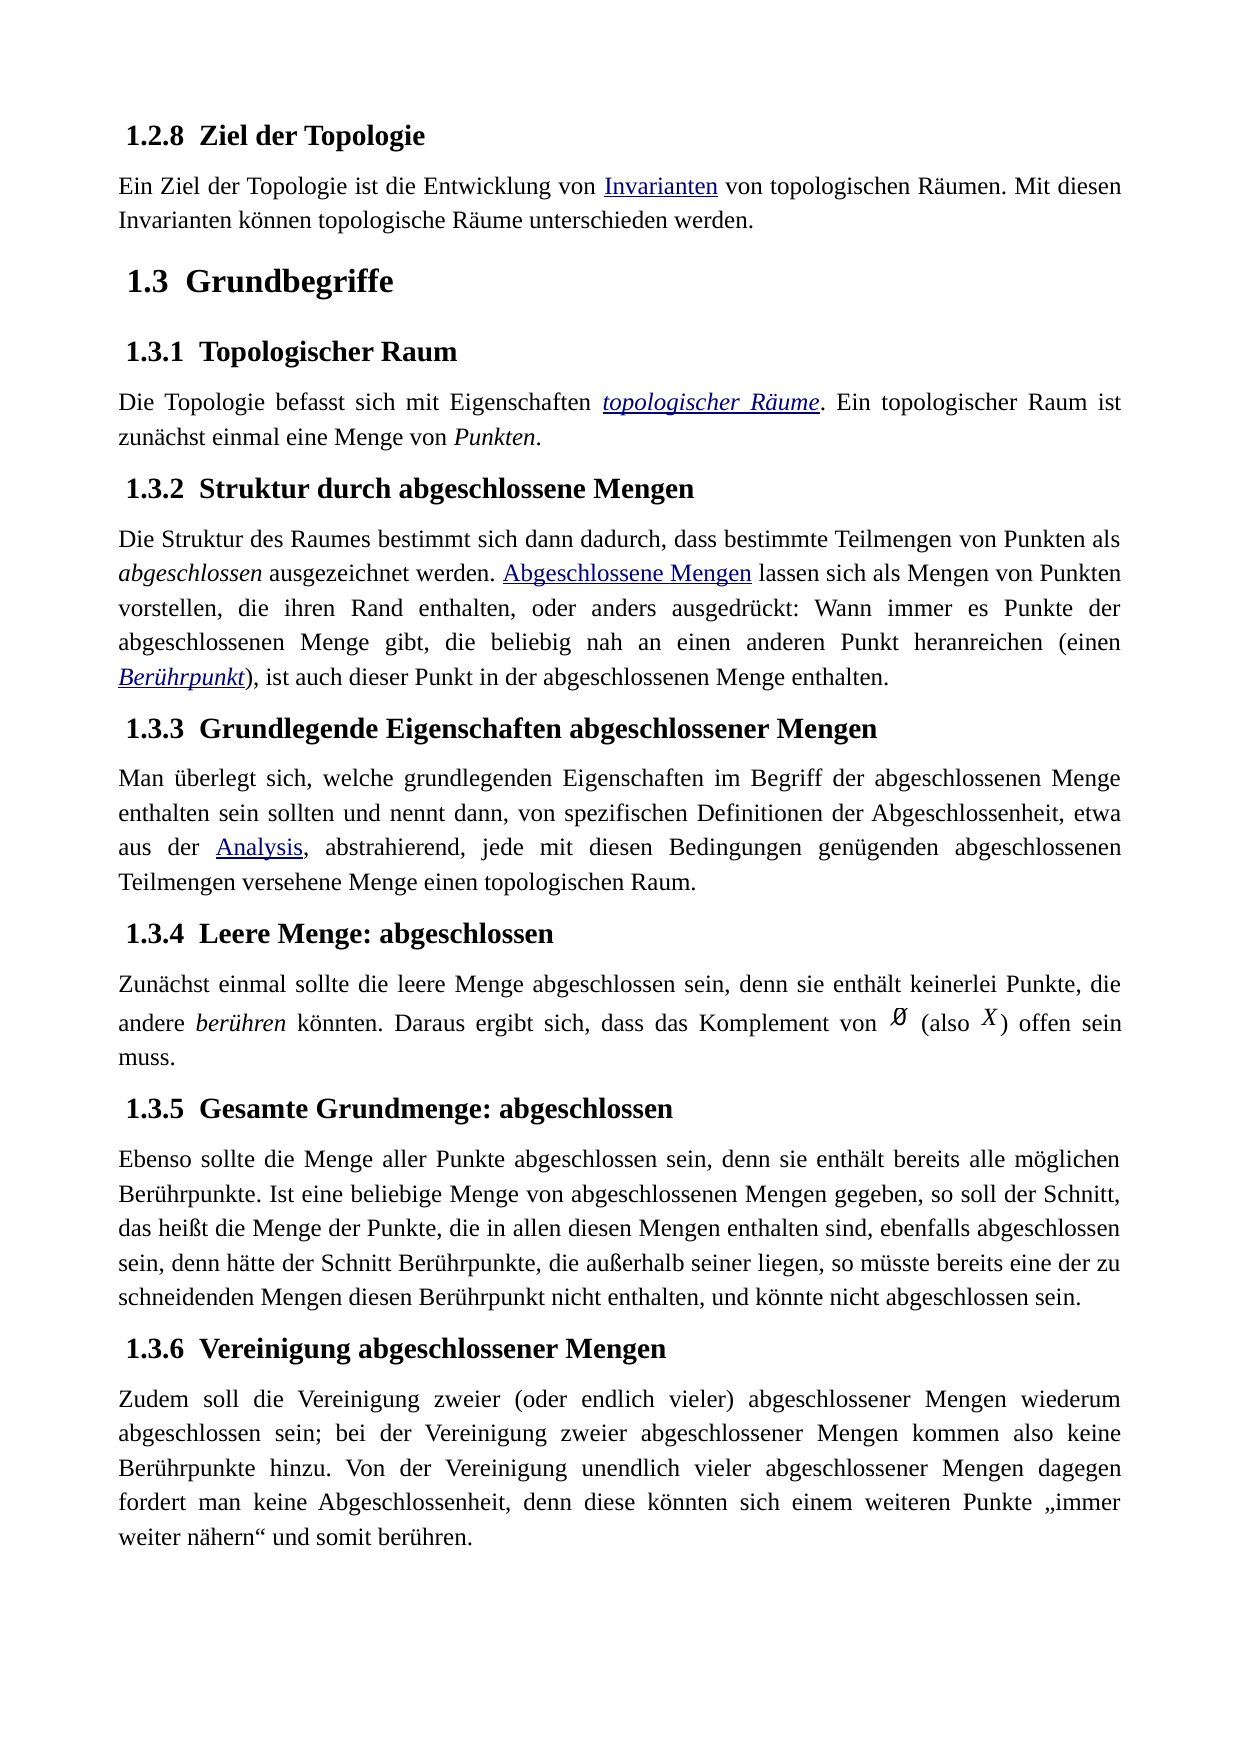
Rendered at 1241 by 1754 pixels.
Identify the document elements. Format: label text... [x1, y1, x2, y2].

text Zudem soll die Vereinigung zweier (oder endlich vieler) abgeschlossener Mengen wiederum abgeschlossen sein; bei der Vereinigung zweier abgeschlossener Mengen kommen also keine Berührpunkte hinzu. Von der Vereinigung unendlich vieler abgeschlossener Mengen dagegen fordert man keine Abgeschlossenheit, denn diese könnten sich einem weiteren Punkte „immer weiter nähern“ und somit berühren. [118, 1384, 1122, 1551]
subtitle Topologischer Raum [118, 334, 1122, 368]
text Die Struktur des Raumes bestimmt sich dann dadurch, dass bestimmte Teilmengen von Punkten als abgeschlossen ausgezeichnet werden. Abgeschlossene Mengen lassen sich als Mengen von Punkten vorstellen, die ihren Rand enthalten, oder anders ausgedrückt: Wann immer es Punkte der abgeschlossenen Menge gibt, die beliebig nah an einen anderen Punkt heranreichen (einen Berührpunkt), ist auch dieser Punkt in der abgeschlossenen Menge enthalten. [118, 524, 1122, 690]
subtitle Grundlegende Eigenschaften abgeschlossener Mengen [118, 711, 1122, 744]
text Zunächst einmal sollte die leere Menge abgeschlossen sein, denn sie enthält keinerlei Punkte, die andere berühren könnten. Daraus ergibt sich, dass das Komplement von (also ) offen sein muss. [118, 969, 1122, 1071]
text Ebenso sollte die Menge aller Punkte abgeschlossen sein, denn sie enthält bereits alle möglichen Berührpunkte. Ist eine beliebige Menge von abgeschlossenen Mengen gegeben, so soll der Schnitt, das heißt die Menge der Punkte, die in allen diesen Mengen enthalten sind, ebenfalls abgeschlossen sein, denn hätte der Schnitt Berührpunkte, die außerhalb seiner liegen, so müsste bereits eine der zu schneidenden Mengen diesen Berührpunkt nicht enthalten, und könnte nicht abgeschlossen sein. [118, 1144, 1122, 1311]
text Ein Ziel der Topologie ist die Entwicklung von Invarianten von topologischen Räumen. Mit diesen Invarianten können topologische Räume unterschieden werden. [118, 171, 1122, 234]
subtitle Gesamte Grundmenge: abgeschlossen [118, 1091, 1122, 1125]
subtitle Leere Menge: abgeschlossen [118, 916, 1122, 950]
subtitle Vereinigung abgeschlossener Mengen [118, 1331, 1122, 1365]
subtitle Struktur durch abgeschlossene Mengen [118, 471, 1122, 504]
text Man überlegt sich, welche grundlegenden Eigenschaften im Begriff der abgeschlossenen Menge enthalten sein sollten und nennt dann, von spezifischen Definitionen der Abgeschlossenheit, etwa aus der Analysis, abstrahierend, jede mit diesen Bedingungen genügenden abgeschlossenen Teilmengen versehene Menge einen topologischen Raum. [118, 763, 1122, 896]
text Die Topologie befasst sich mit Eigenschaften topologischer Räume. Ein topologischer Raum ist zunächst einmal eine Menge von Punkten. [118, 387, 1122, 450]
subtitle Grundbegriffe [118, 261, 1122, 299]
subtitle Ziel der Topologie [118, 118, 1122, 152]
